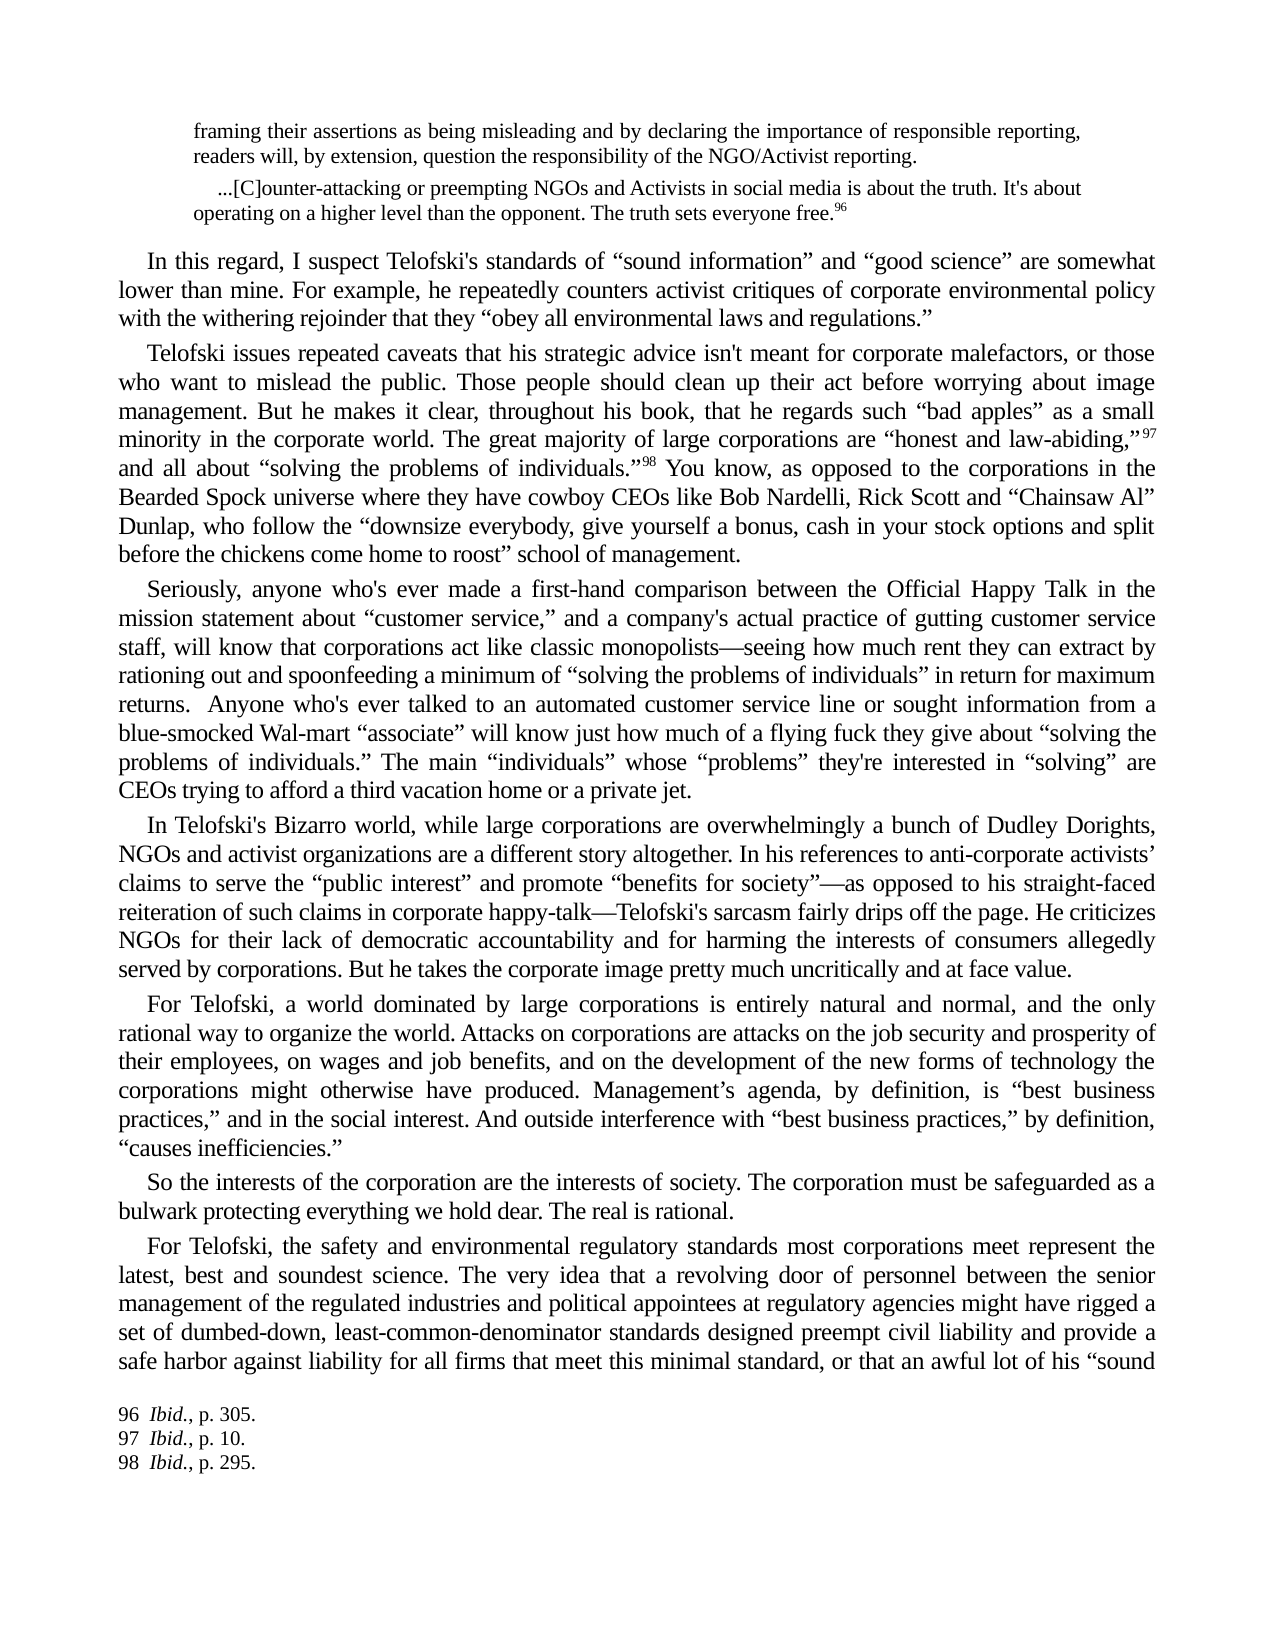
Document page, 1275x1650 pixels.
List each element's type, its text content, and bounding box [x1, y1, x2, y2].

text For Telofski, a world dominated by large corporations is entirely natural and normal, and the only rational way to organize the world. Attacks on corporations are attacks on the job security and prosperity of their employees, on wages and job benefits, and on the development of the new forms of technology the corporations might otherwise have produced. Management’s agenda, by definition, is “best business practices,” and in the social interest. And outside interference with “best business practices,” by definition, “causes inefficiencies.” [118, 989, 1157, 1161]
text Seriously, anyone who's ever made a first-hand comparison between the Official Happy Talk in the mission statement about “customer service,” and a company's actual practice of gutting customer service staff, will know that corporations act like classic monopolists—seeing how much rent they can extract by rationing out and spoonfeeding a minimum of “solving the problems of individuals” in return for maximum returns. Anyone who's ever talked to an automated customer service line or sought information from a blue-smocked Wal-mart “associate” will know just how much of a flying fuck they give about “solving the problems of individuals.” The main “individuals” whose “problems” they're interested in “solving” are CEOs trying to afford a third vacation home or a private jet. [118, 574, 1157, 804]
text In Telofski's Bizarro world, while large corporations are overwhelmingly a bunch of Dudley Dorights, NGOs and activist organizations are a different story altogether. In his references to anti-corporate activists’ claims to serve the “public interest” and promote “benefits for society”—as opposed to his straight-faced reiteration of such claims in corporate happy-talk—Telofski's sarcasm fairly drips off the page. He criticizes NGOs for their lack of democratic accountability and for harming the interests of consumers allegedly served by corporations. But he takes the corporate image pretty much uncritically and at face value. [118, 810, 1157, 983]
text Ibid., p. 295. [118, 1449, 1157, 1474]
text Ibid., p. 10. [118, 1426, 1157, 1449]
text So the interests of the corporation are the interests of society. The corporation must be safeguarded as a bulwark protecting everything we hold dear. The real is rational. [118, 1167, 1157, 1225]
text Ibid., p. 305. [118, 1401, 1157, 1426]
text For Telofski, the safety and environmental regulatory standards most corporations meet represent the latest, best and soundest science. The very idea that a revolving door of personnel between the senior management of the regulated industries and political appointees at regulatory agencies might have rigged a set of dumbed-down, least-common-denominator standards designed preempt civil liability and provide a safe harbor against liability for all firms that meet this minimal standard, or that an awful lot of his “sound [118, 1231, 1157, 1375]
text In this regard, I suspect Telofski's standards of “sound information” and “good science” are somewhat lower than mine. For example, he repeatedly counters activist critiques of corporate environmental policy with the withering rejoinder that they “obey all environmental laws and regulations.” [118, 246, 1157, 332]
text framing their assertions as being misleading and by declaring the importance of responsible reporting, readers will, by extension, question the responsibility of the NGO/Activist reporting. [193, 118, 1082, 168]
text Telofski issues repeated caveats that his strategic advice isn't meant for corporate malefactors, or those who want to mislead the public. Those people should clean up their act before worrying about image management. But he makes it clear, throughout his book, that he regards such “bad apples” as a small minority in the corporate world. The great majority of large corporations are “honest and law-abiding,” and all about “solving the problems of individuals.” You know, as opposed to the corporations in the Bearded Spock universe where they have cowboy CEOs like Bob Nardelli, Rick Scott and “Chainsaw Al” Dunlap, who follow the “downsize everybody, give yourself a bonus, cash in your stock options and split before the chickens come home to roost” school of management. [118, 338, 1157, 568]
text ...[C]ounter-attacking or preempting NGOs and Activists in social media is about the truth. It's about operating on a higher level than the opponent. The truth sets everyone free. [193, 174, 1082, 225]
